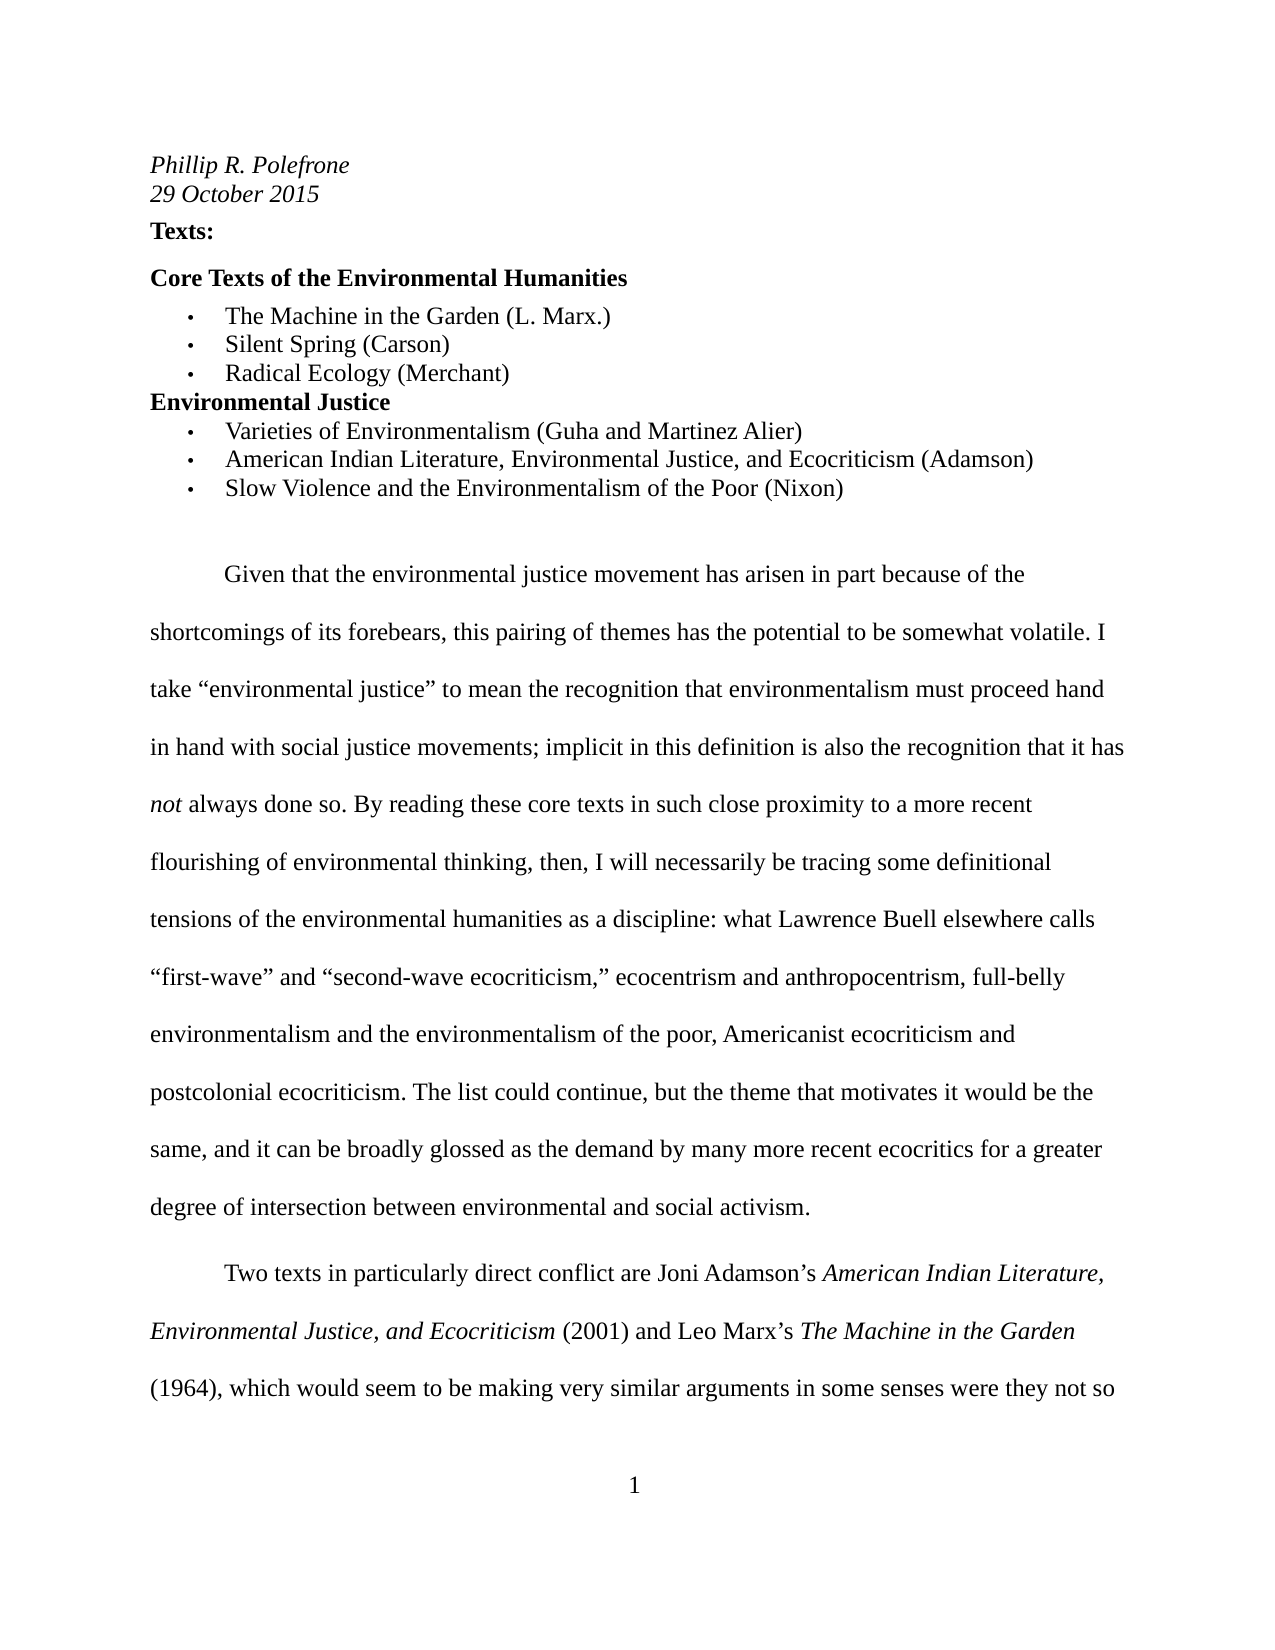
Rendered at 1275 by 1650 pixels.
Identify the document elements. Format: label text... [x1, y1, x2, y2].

list Silent Spring (Carson) [187, 329, 1125, 358]
text Given that the environmental justice movement has arisen in part because of the shortcomings of its forebears, this pairing of themes has the potential to be somewhat volatile. I take “environmental justice” to mean the recognition that environmentalism must proceed hand in hand with social justice movements; implicit in this definition is also the recognition that it has not always done so. By reading these core texts in such close proximity to a more recent flourishing of environmental thinking, then, I will necessarily be tracing some definitional tensions of the environmental humanities as a discipline: what Lawrence Buell elsewhere calls “first-wave” and “second-wave ecocriticism,” ecocentrism and anthropocentrism, full-belly environmentalism and the environmentalism of the poor, Americanist ecocriticism and postcolonial ecocriticism. The list could continue, but the theme that motivates it would be the same, and it can be broadly glossed as the demand by many more recent ecocritics for a greater degree of intersection between environmental and social activism. [150, 559, 1125, 1221]
text Core Texts of the Environmental Humanities [150, 263, 1125, 292]
list Radical Ecology (Merchant) [187, 358, 1125, 387]
list The Machine in the Garden (L. Marx.) [187, 301, 1125, 329]
text 29 October 2015 [150, 179, 1125, 207]
text Texts: [150, 216, 1125, 245]
list Varieties of Environmentalism (Guha and Martinez Alier) [187, 416, 1125, 444]
list Slow Violence and the Environmentalism of the Poor (Nixon) [187, 473, 1125, 502]
text Phillip R. Polefrone [150, 150, 1125, 179]
list American Indian Literature, Environmental Justice, and Ecocriticism (Adamson) [187, 444, 1125, 473]
text Two texts in particularly direct conflict are Joni Adamson’s American Indian Literature, Environmental Justice, and Ecocriticism (2001) and Leo Marx’s The Machine in the Garden (1964), which would seem to be making very similar arguments in some senses were they not so [150, 1258, 1125, 1402]
text Environmental Justice [150, 387, 1125, 416]
